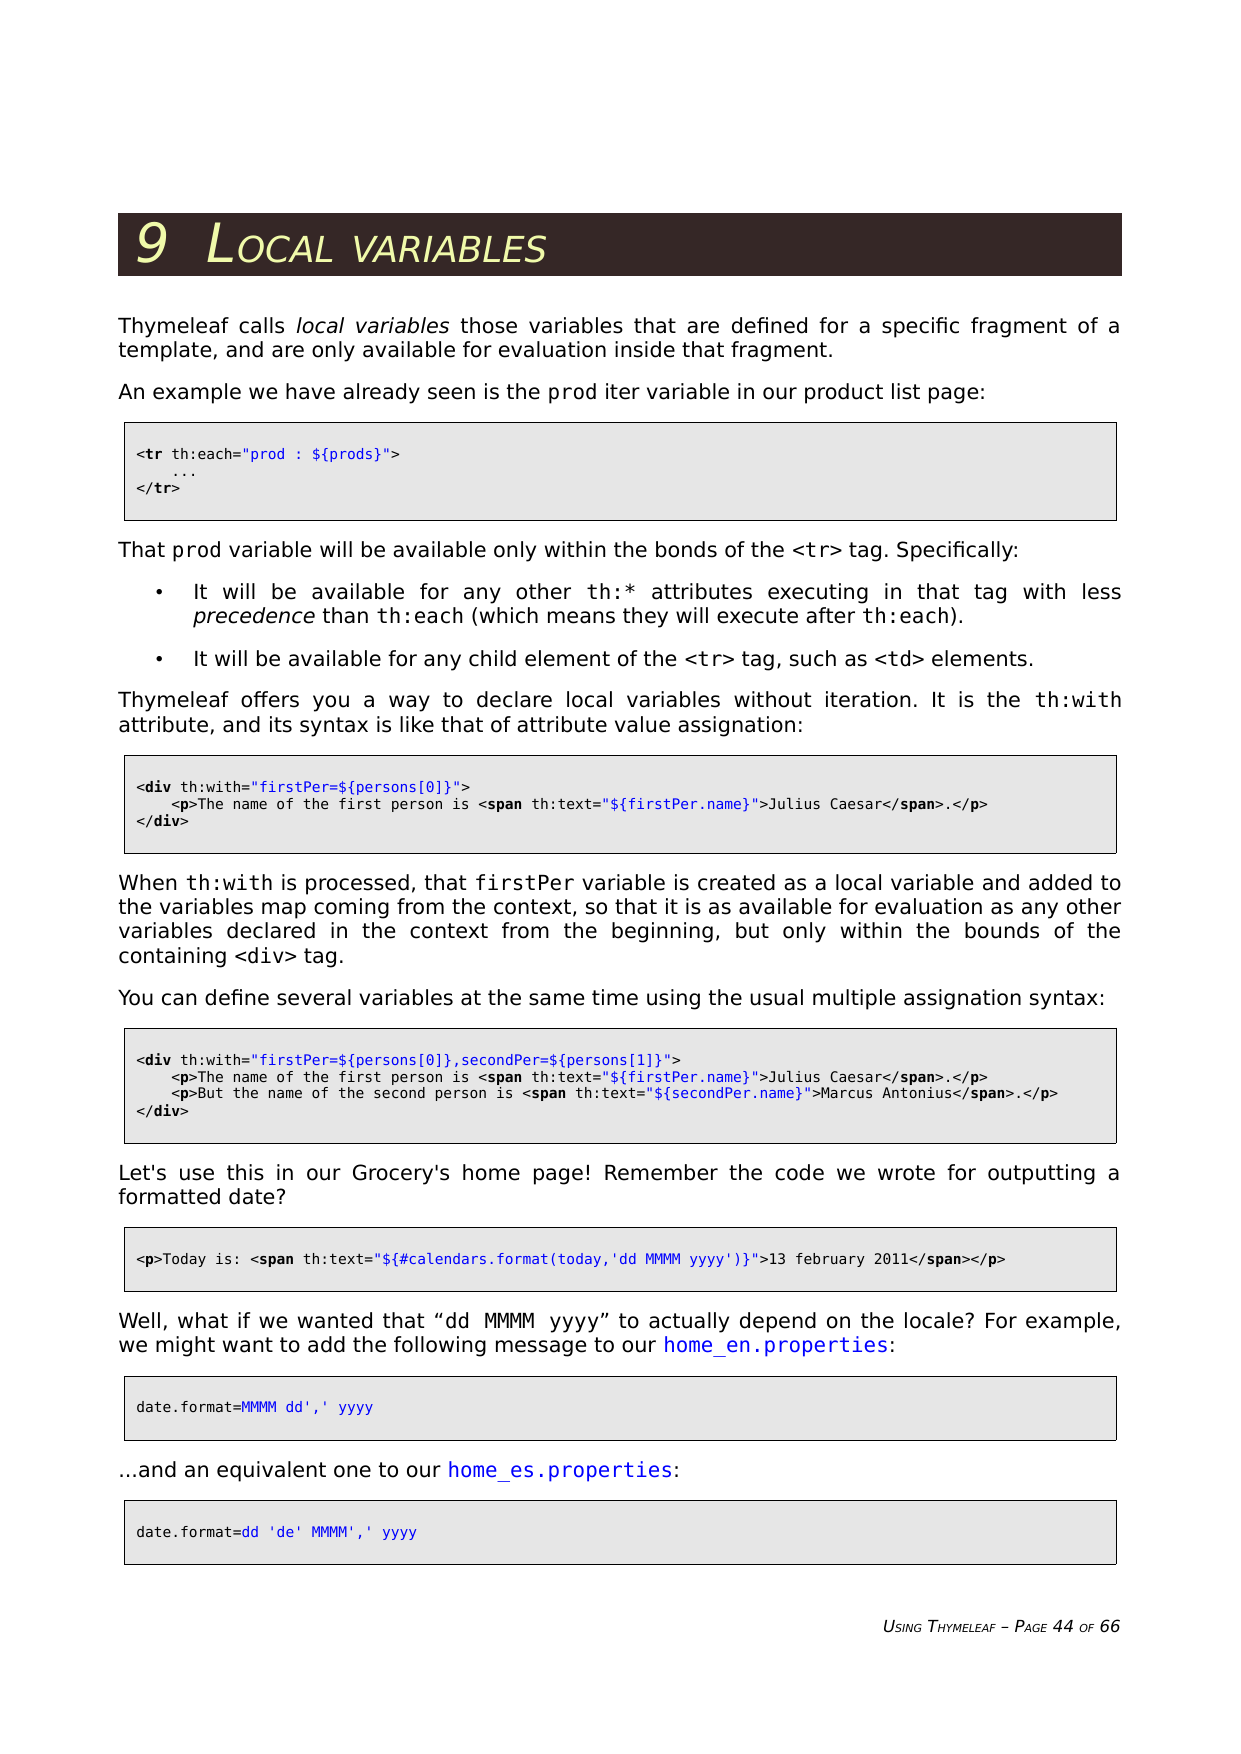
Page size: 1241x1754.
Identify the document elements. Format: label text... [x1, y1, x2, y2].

text You can define several variables at the same time using the usual multiple assignation syntax: [118, 986, 1122, 1010]
text date.format=dd 'de' MMMM',' yyyy [125, 1501, 1116, 1564]
text <tr th:each="prod : ${prods}"> ... </tr> [125, 423, 1116, 520]
list It will be available for any other th:* attributes executing in that tag with less precedence than th:each (which means they will execute after th:each). [156, 580, 1122, 629]
text Let's use this in our Grocery's home page! Remember the code we wrote for outputting a formatted date? [118, 1161, 1122, 1209]
list It will be available for any child element of the <tr> tag, such as <td> elements. [156, 647, 1122, 671]
text date.format=MMMM dd',' yyyy [125, 1377, 1116, 1440]
subtitle Local variables [118, 213, 1122, 276]
text <div th:with="firstPer=${persons[0]},secondPer=${persons[1]}"> <p>The name of the first person is <span th:text="${firstPer.name}">Julius Caesar</span>.</p> <p>But the name of the second person is <span th:text="${secondPer.name}">Marcus Antonius</span>.</p> </div> [125, 1029, 1116, 1143]
text <div th:with="firstPer=${persons[0]}"> <p>The name of the first person is <span th:text="${firstPer.name}">Julius Caesar</span>.</p> </div> [125, 756, 1116, 853]
text Well, what if we wanted that “dd MMMM yyyy” to actually depend on the locale? For example, we might want to add the following message to our home_en.properties: [118, 1309, 1122, 1358]
text Thymeleaf calls local variables those variables that are defined for a specific fragment of a template, and are only available for evaluation inside that fragment. [118, 314, 1122, 362]
text ...and an equivalent one to our home_es.properties: [118, 1458, 1122, 1482]
text Thymeleaf offers you a way to declare local variables without iteration. It is the th:with attribute, and its syntax is like that of attribute value assignation: [118, 688, 1122, 737]
text An example we have already seen is the prod iter variable in our product list page: [118, 380, 1122, 404]
text <p>Today is: <span th:text="${#calendars.format(today,'dd MMMM yyyy')}">13 february 2011</span></p> [125, 1228, 1116, 1291]
text When th:with is processed, that firstPer variable is created as a local variable and added to the variables map coming from the context, so that it is as available for evaluation as any other variables declared in the context from the beginning, but only within the bounds of the containing <div> tag. [118, 871, 1122, 968]
text That prod variable will be available only within the bonds of the <tr> tag. Specifically: [118, 538, 1122, 563]
